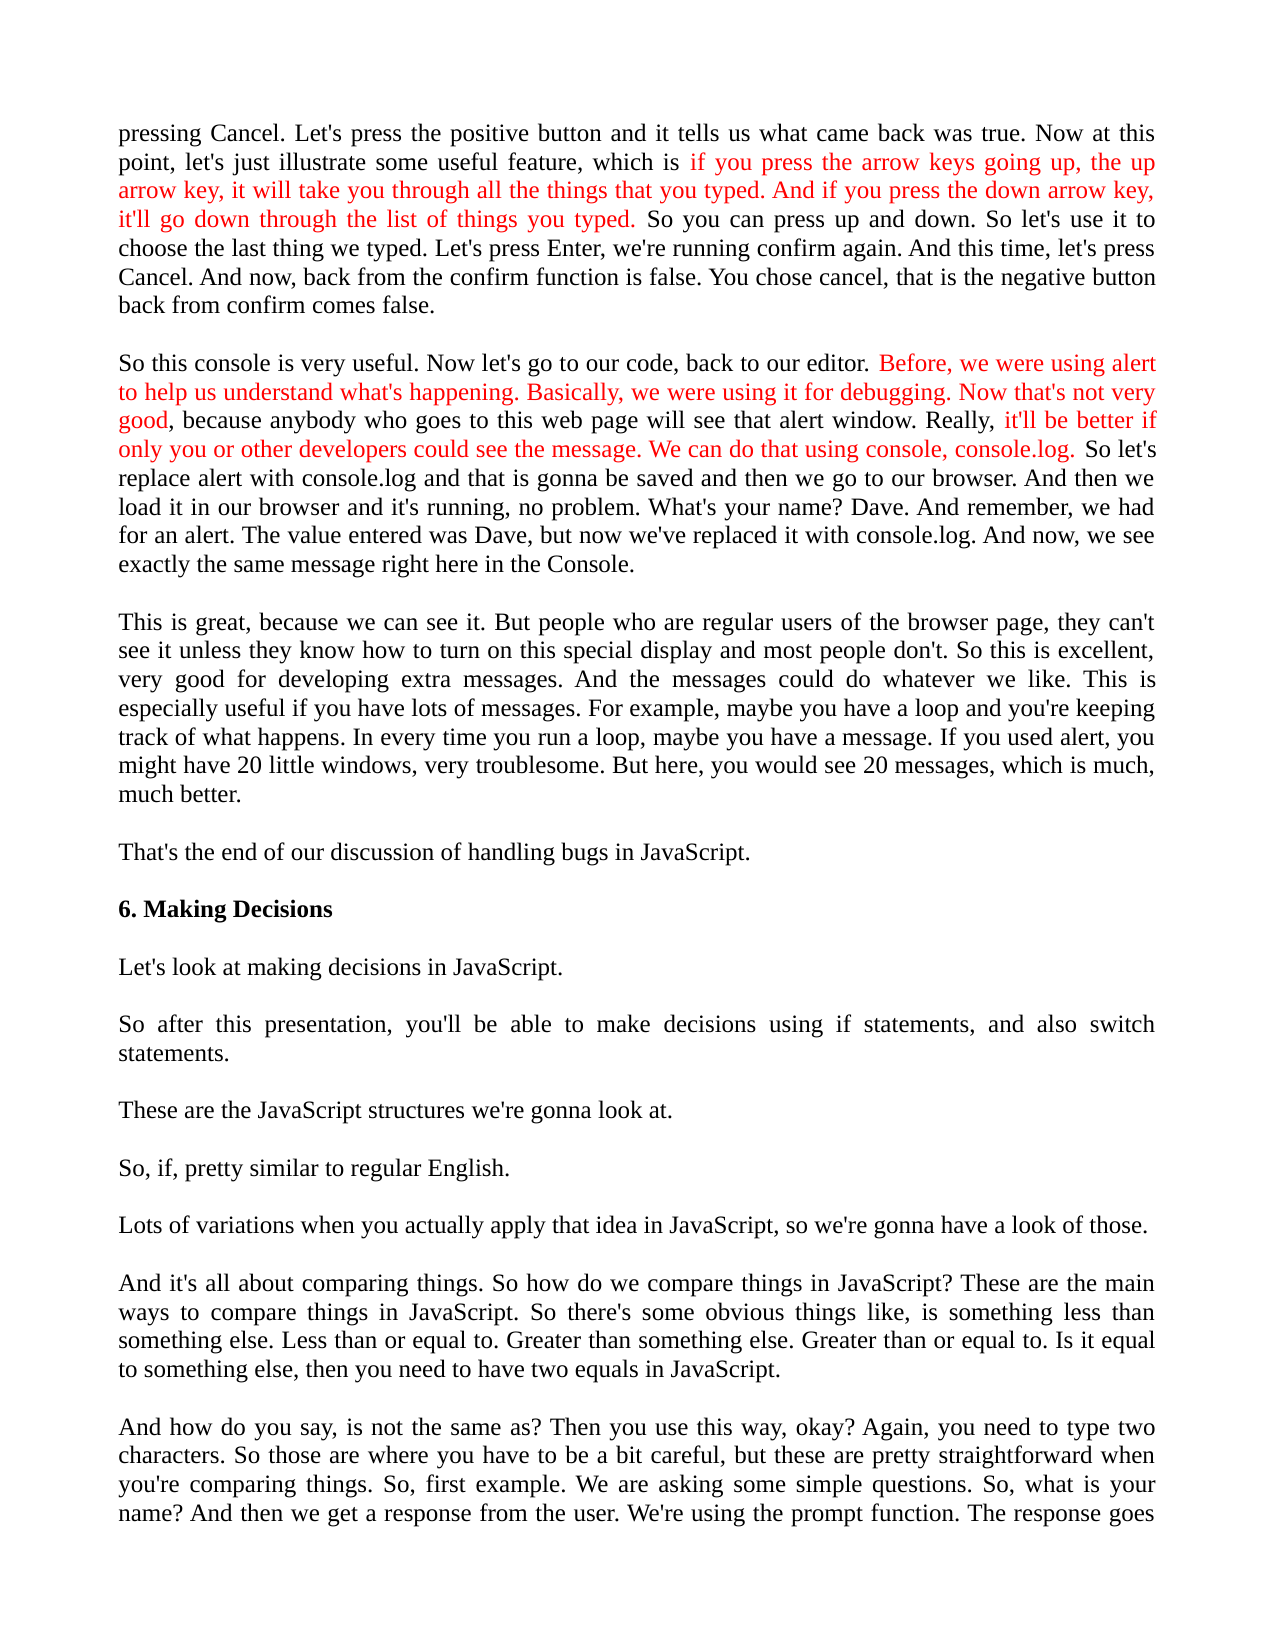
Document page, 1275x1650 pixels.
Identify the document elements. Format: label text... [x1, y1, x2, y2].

text And it's all about comparing things. So how do we compare things in JavaScript? These are the main ways to compare things in JavaScript. So there's some obvious things like, is something less than something else. Less than or equal to. Greater than something else. Greater than or equal to. Is it equal to something else, then you need to have two equals in JavaScript. [118, 1268, 1157, 1383]
text So this console is very useful. Now let's go to our code, back to our editor. Before, we were using alert to help us understand what's happening. Basically, we were using it for debugging. Now that's not very good, because anybody who goes to this web page will see that alert window. Really, it'll be better if only you or other developers could see the message. We can do that using console, console.log. So let's replace alert with console.log and that is gonna be saved and then we go to our browser. And then we load it in our browser and it's running, no problem. What's your name? Dave. And remember, we had for an alert. The value entered was Dave, but now we've replaced it with console.log. And now, we see exactly the same message right here in the Console. [118, 348, 1157, 578]
text So, if, pretty similar to regular English. [118, 1153, 1157, 1182]
text So after this presentation, you'll be able to make decisions using if statements, and also switch statements. [118, 1009, 1157, 1067]
text And how do you say, is not the same as? Then you use this way, okay? Again, you need to type two characters. So those are where you have to be a bit careful, but these are pretty straightforward when you're comparing things. So, first example. We are asking some simple questions. So, what is your name? And then we get a response from the user. We're using the prompt function. The response goes [118, 1412, 1157, 1527]
text Let's look at making decisions in JavaScript. [118, 952, 1157, 981]
text That's the end of our discussion of handling bugs in JavaScript. [118, 837, 1157, 866]
text pressing Cancel. Let's press the positive button and it tells us what came back was true. Now at this point, let's just illustrate some useful feature, which is if you press the arrow keys going up, the up arrow key, it will take you through all the things that you typed. And if you press the down arrow key, it'll go down through the list of things you typed. So you can press up and down. So let's use it to choose the last thing we typed. Let's press Enter, we're running confirm again. And this time, let's press Cancel. And now, back from the confirm function is false. You chose cancel, that is the negative button back from confirm comes false. [118, 118, 1157, 319]
text This is great, because we can see it. But people who are regular users of the browser page, they can't see it unless they know how to turn on this special display and most people don't. So this is excellent, very good for developing extra messages. And the messages could do whatever we like. This is especially useful if you have lots of messages. For example, maybe you have a loop and you're keeping track of what happens. In every time you run a loop, maybe you have a message. If you used alert, you might have 20 little windows, very troublesome. But here, you would see 20 messages, which is much, much better. [118, 607, 1157, 808]
text 6. Making Decisions [118, 894, 1157, 923]
text These are the JavaScript structures we're gonna look at. [118, 1096, 1157, 1124]
text Lots of variations when you actually apply that idea in JavaScript, so we're gonna have a look of those. [118, 1211, 1157, 1239]
